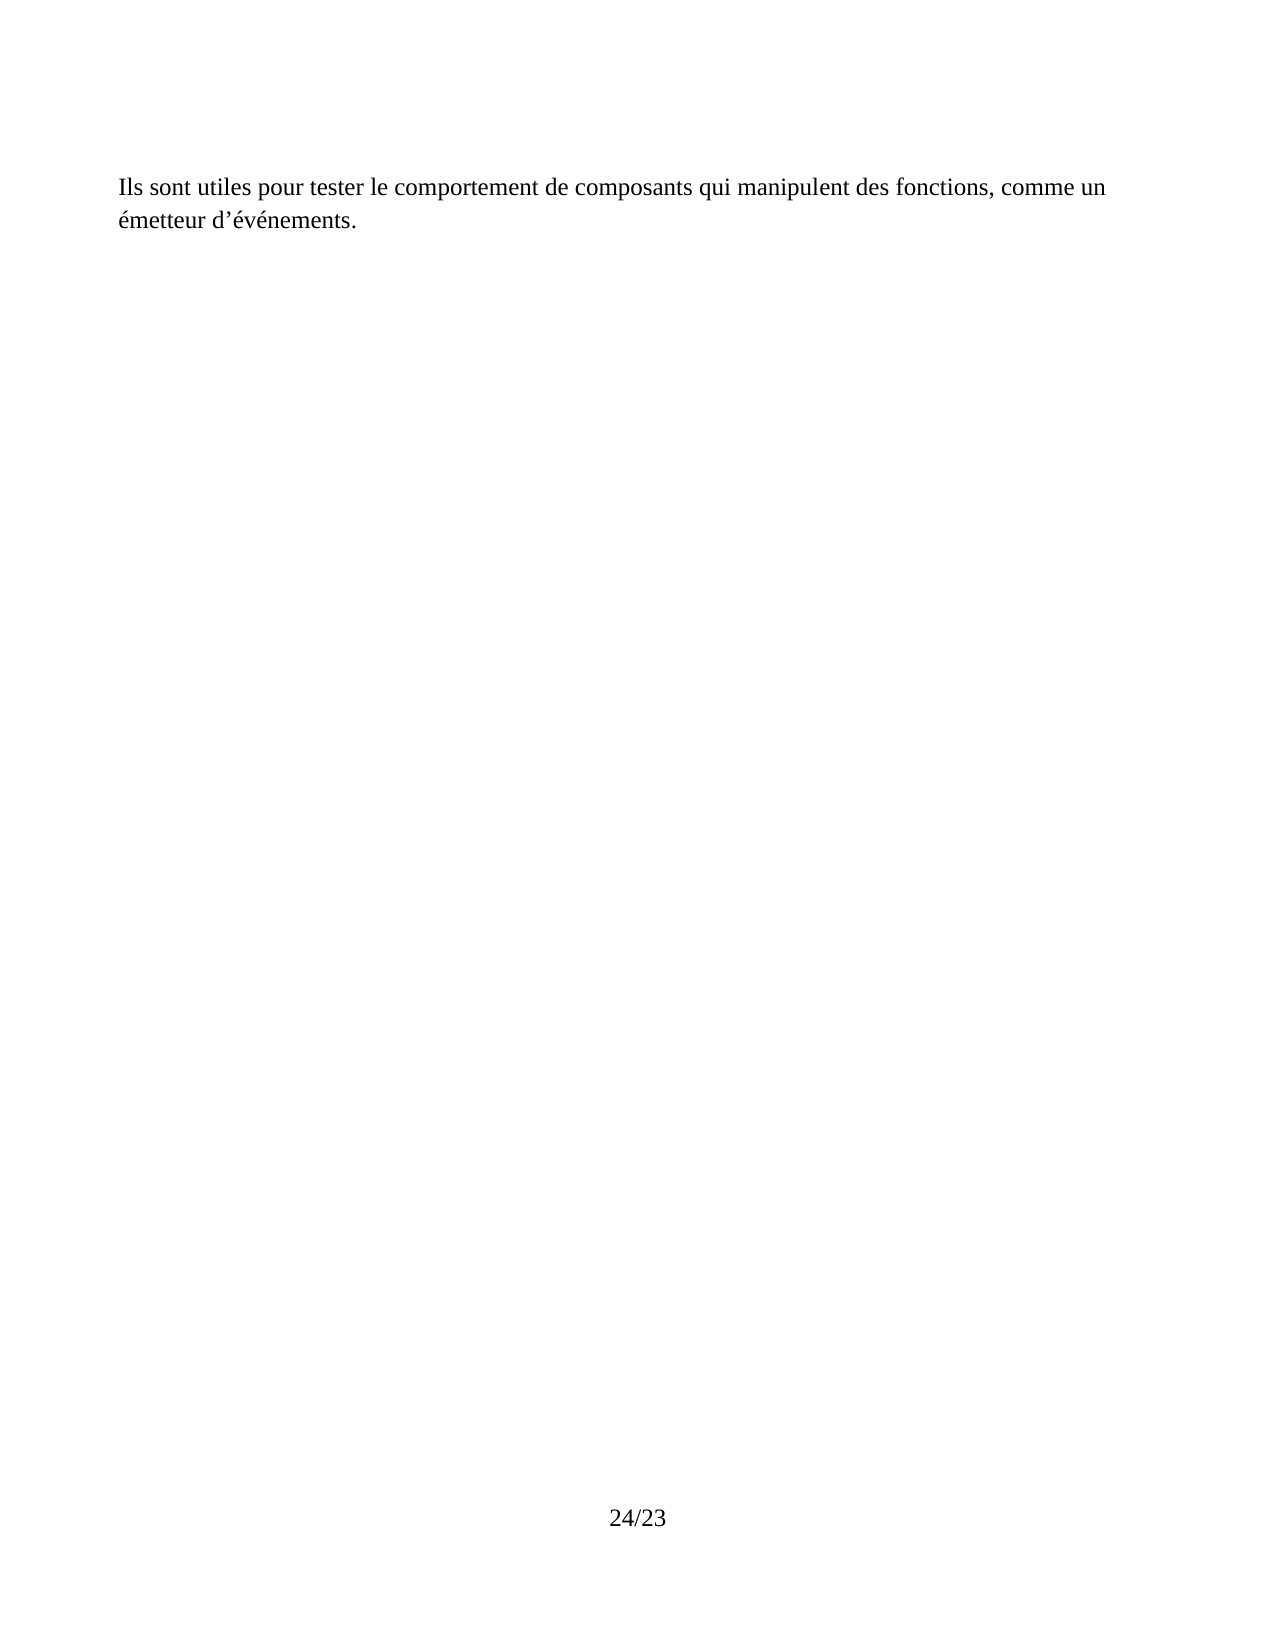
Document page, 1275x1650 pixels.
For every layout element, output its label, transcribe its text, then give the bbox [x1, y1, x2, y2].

text Ils sont utiles pour tester le comportement de composants qui manipulent des fonctions, comme un émetteur d’événements. [118, 172, 1157, 233]
